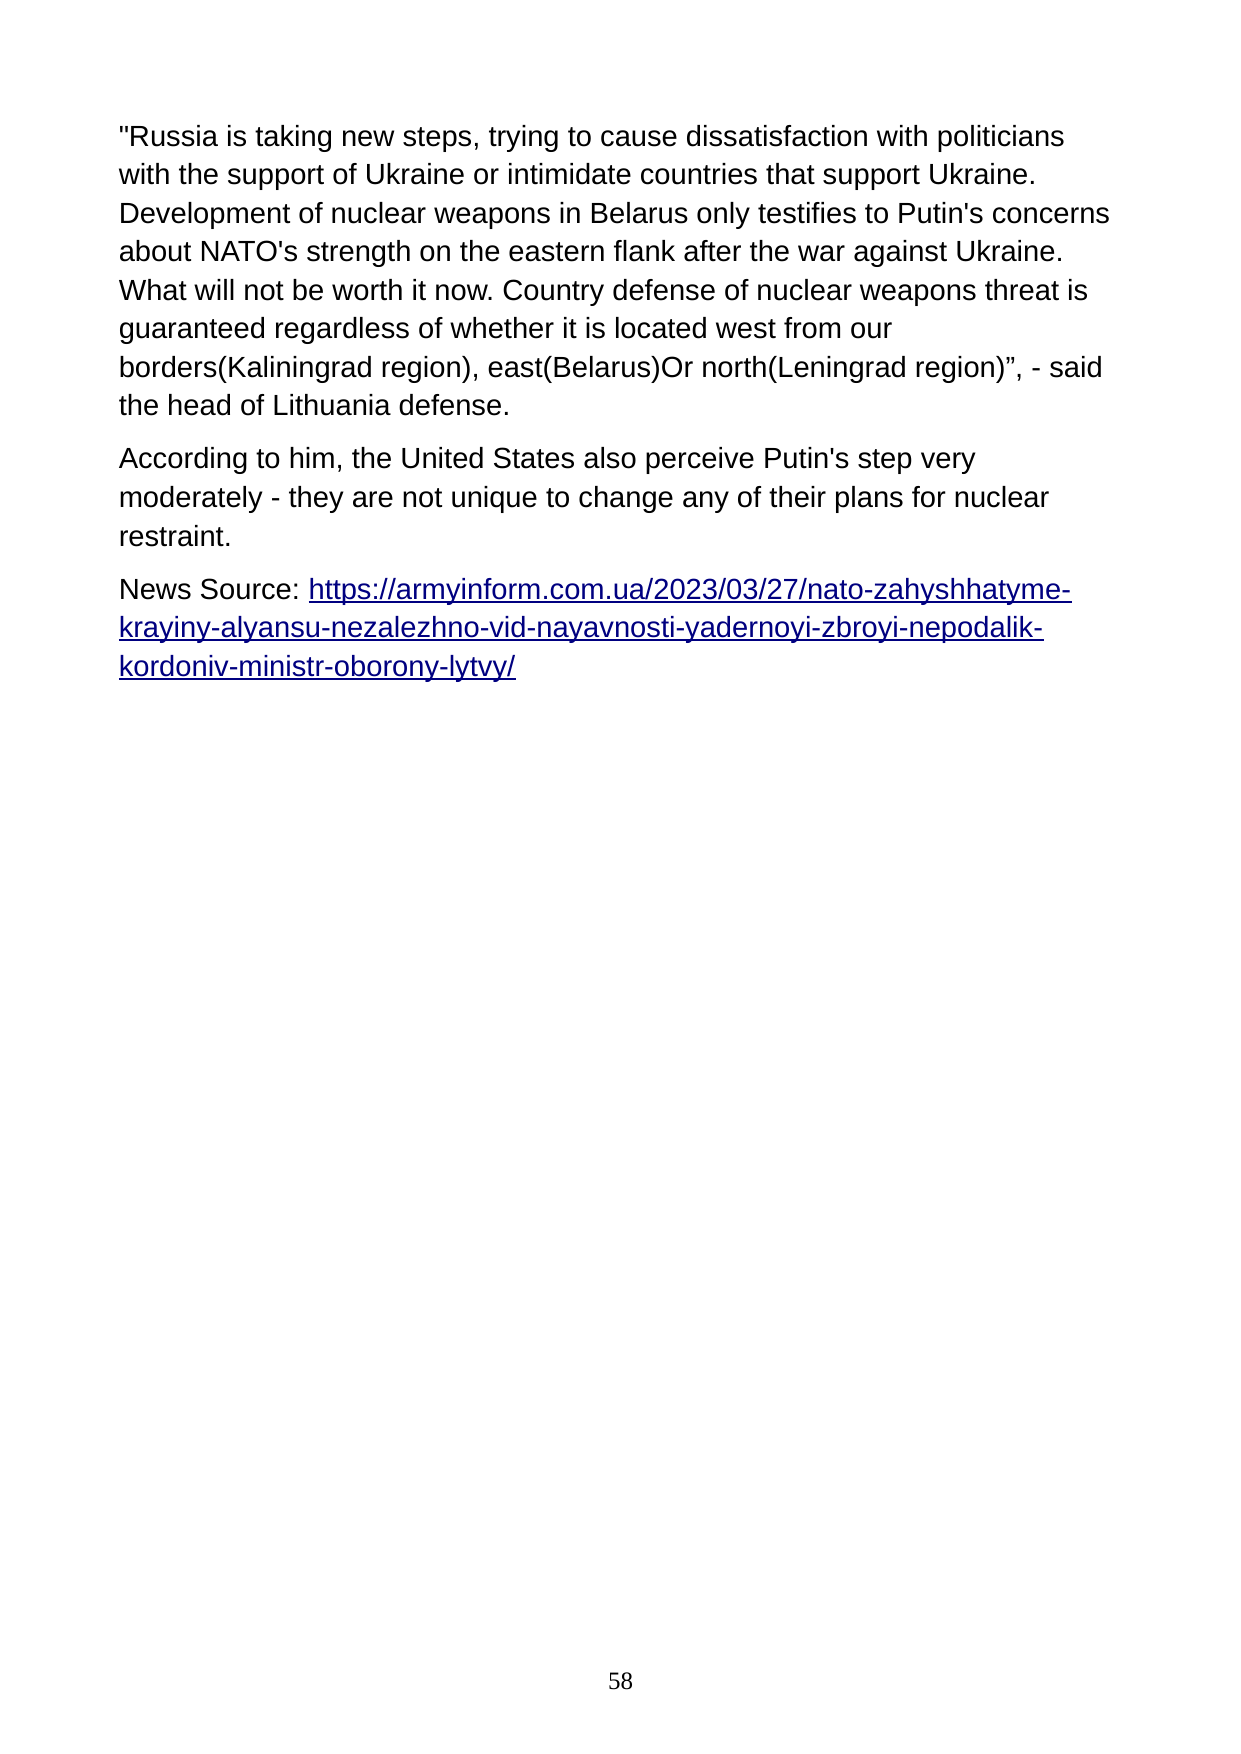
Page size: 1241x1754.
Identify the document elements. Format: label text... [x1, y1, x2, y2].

text News Source: https://armyinform.com.ua/2023/03/27/nato-zahyshhatyme-krayiny-alyansu-nezalezhno-vid-nayavnosti-yadernoyi-zbroyi-nepodalik-kordoniv-ministr-oborony-lytvy/ [118, 572, 1122, 682]
text "Russia is taking new steps, trying to cause dissatisfaction with politicians with the support of Ukraine or intimidate countries that support Ukraine. Development of nuclear weapons in Belarus only testifies to Putin's concerns about NATO's strength on the eastern flank after the war against Ukraine. What will not be worth it now. Country defense of nuclear weapons threat is guaranteed regardless of whether it is located west from our borders(Kaliningrad region), east(Belarus)Or north(Leningrad region)”, - said the head of Lithuania defense. [118, 118, 1122, 422]
text According to him, the United States also perceive Putin's step very moderately - they are not unique to change any of their plans for nuclear restraint. [118, 441, 1122, 552]
